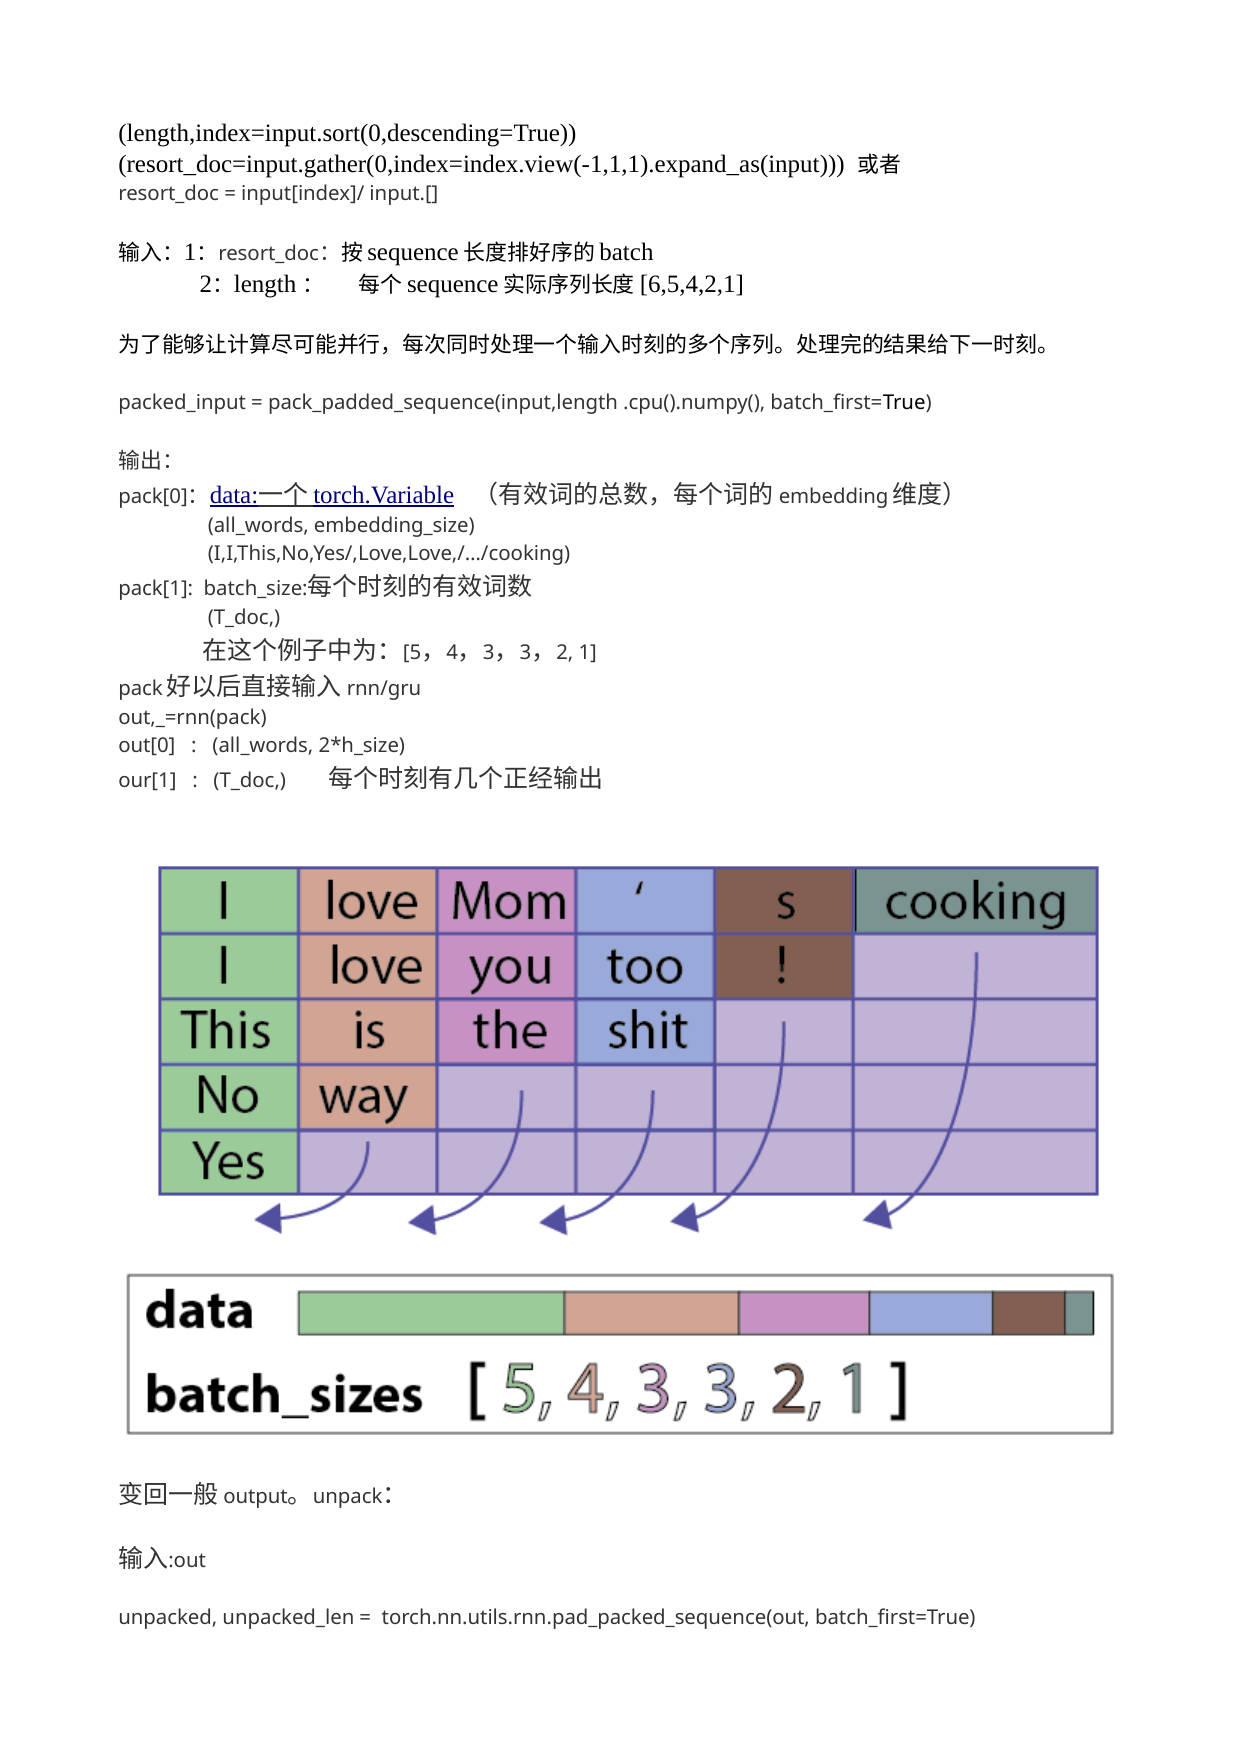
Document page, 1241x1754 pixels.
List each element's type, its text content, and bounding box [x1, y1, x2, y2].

text (T_doc,) [118, 602, 1122, 630]
text 在这个例子中为：[5，4，3，3，2, 1] [118, 630, 1122, 666]
text pack[0]：data:一个torch.Variable （有效词的总数，每个词的embedding维度） [118, 474, 1122, 511]
text (length,index=input.sort(0,descending=True)) [118, 118, 1122, 147]
text 输入：1：resort_doc：按sequence长度排好序的batch [118, 235, 1122, 267]
text packed_input = pack_padded_sequence(input,length .cpu().numpy(), batch_first=True) [118, 387, 1122, 415]
text unpacked, unpacked_len = torch.nn.utils.rnn.pad_packed_sequence(out, batch_first=True) [118, 1603, 1122, 1630]
text (resort_doc=input.gather(0,index=index.view(-1,1,1).expand_as(input))) 或者 [118, 147, 1122, 178]
text 输入:out [118, 1539, 1122, 1575]
text out[0] : (all_words, 2*h_size) [118, 730, 1122, 758]
text 输出： [118, 443, 1122, 474]
text (I,I,This,No,Yes/,Love,Love,/…/cooking) [118, 538, 1122, 566]
text pack[1]: batch_size:每个时刻的有效词数 [118, 566, 1122, 602]
text 2：length ： 每个sequence实际序列长度 [6,5,4,2,1] [118, 267, 1122, 298]
text (all_words, embedding_size) [118, 511, 1122, 538]
text 为了能够让计算尽可能并行，每次同时处理一个输入时刻的多个序列。处理完的结果给下一时刻。 [118, 327, 1122, 359]
text our[1] : (T_doc,) 每个时刻有几个正经输出 [118, 758, 1122, 794]
text out,_=rnn(pack) [118, 703, 1122, 730]
text resort_doc = input[index]/ input.[] [118, 178, 1122, 206]
text 变回一般output。unpack： [118, 1475, 1122, 1511]
picture [118, 856, 1123, 1441]
text pack好以后直接输入rnn/gru [118, 666, 1122, 703]
